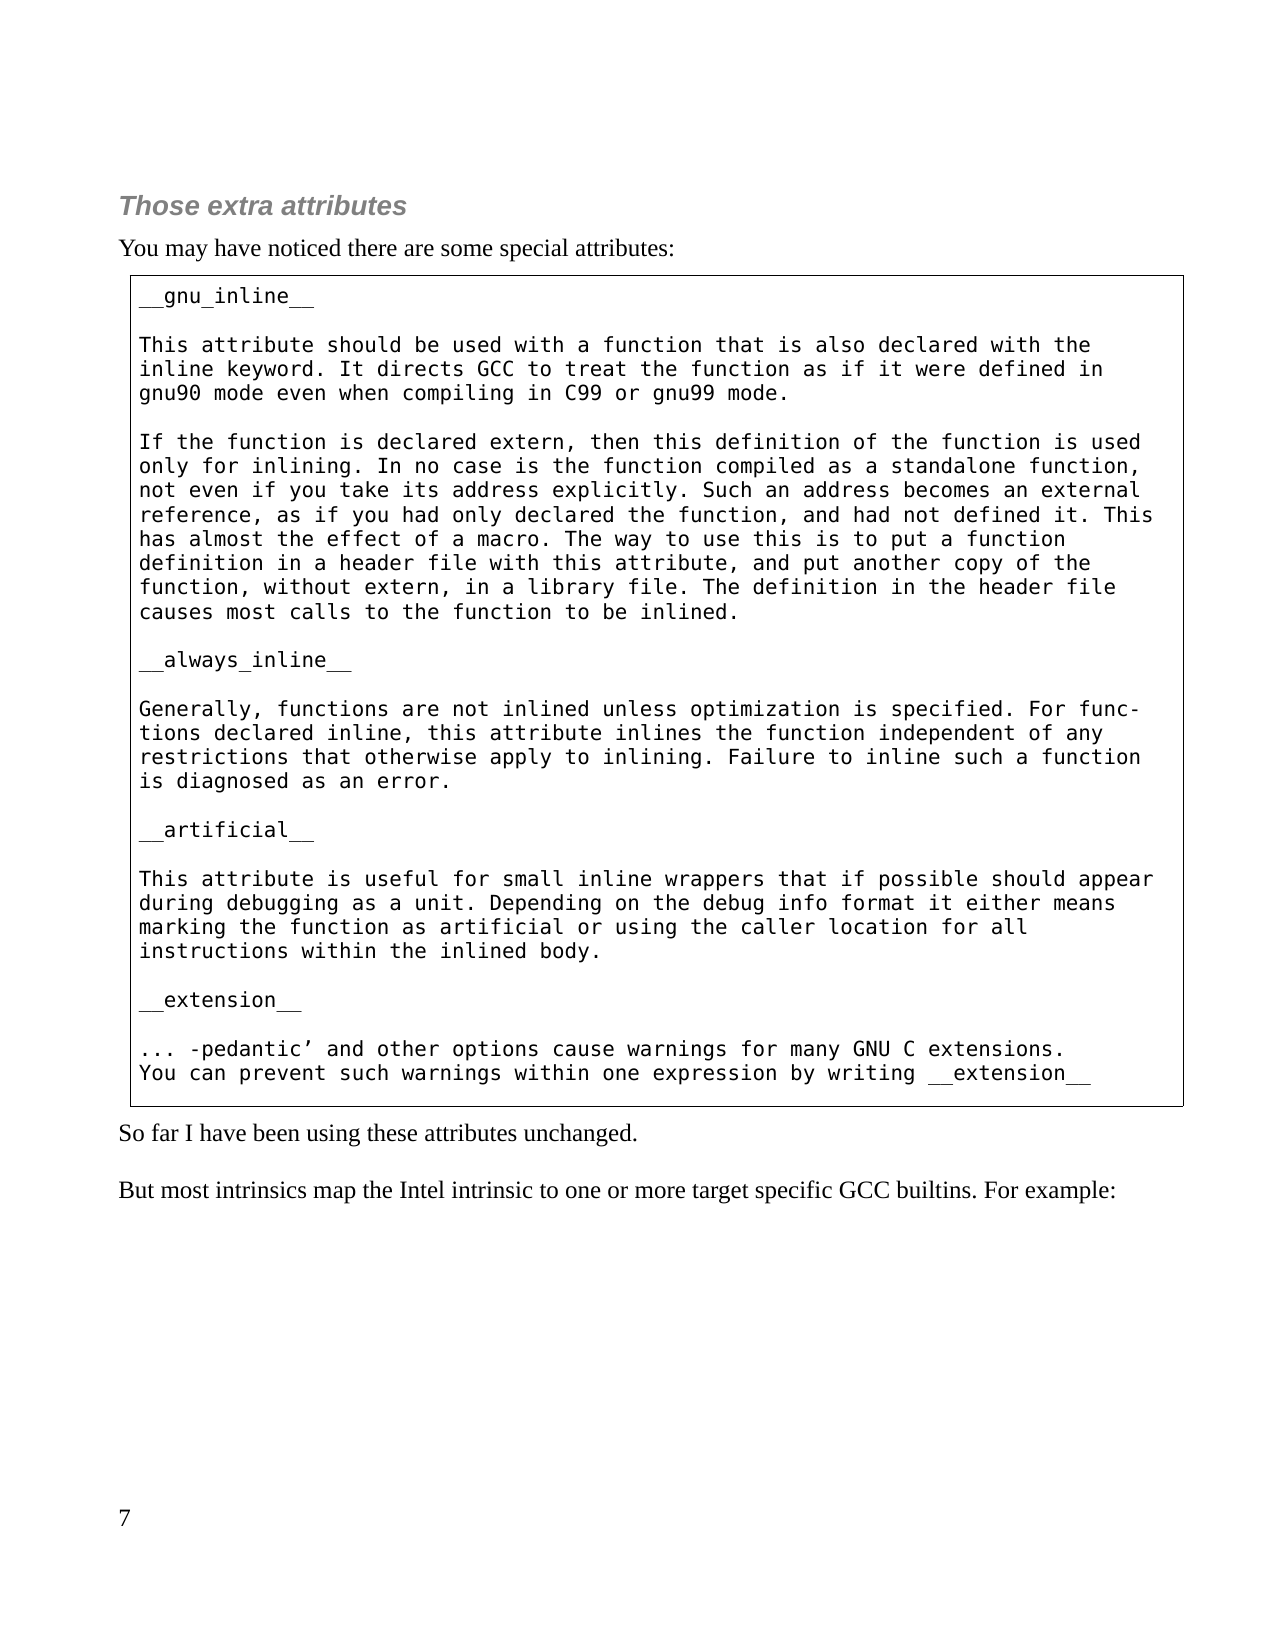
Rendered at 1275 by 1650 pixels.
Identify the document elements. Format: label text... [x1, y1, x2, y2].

text So far I have been using these attributes unchanged. [131, 276, 1183, 1106]
subtitle Those extra attributes [118, 189, 1157, 221]
text If the function is declared extern, then this definition of the function is used only for inlining. In no case is the function compiled as a standalone function, not even if you take its address explicitly. Such an address becomes an external reference, as if you had only declared the function, and had not defined it. This has almost the effect of a macro. The way to use this is to put a function definition in a header file with this attribute, and put another copy of the function, without extern, in a library file. The definition in the header file causes most calls to the function to be inlined. __always_inline__ Generally, functions are not inlined unless optimization is specified. For func- tions declared inline, this attribute inlines the function independent of any restrictions that otherwise apply to inlining. Failure to inline such a function is diagnosed as an error. __artificial__ This attribute is useful for small inline wrappers that if possible should appear during debugging as a unit. Depending on the debug info format it either means marking the function as artificial or using the caller location for all instructions within the inlined body. __extension__ ... -pedantic’ and other options cause warnings for many GNU C extensions. You can prevent such warnings within one expression by writing __extension__ [138, 406, 1174, 1085]
text But most intrinsics map the Intel intrinsic to one or more target specific GCC builtins. For example: [118, 1175, 1157, 1204]
text You may have noticed there are some special attributes: [118, 233, 1157, 262]
text __gnu_inline__ This attribute should be used with a function that is also declared with the inline keyword. It directs GCC to treat the function as if it were defined in gnu90 mode even when compiling in C99 or gnu99 mode. [138, 284, 1174, 406]
text So far I have been using these attributes unchanged. [118, 262, 1157, 1147]
